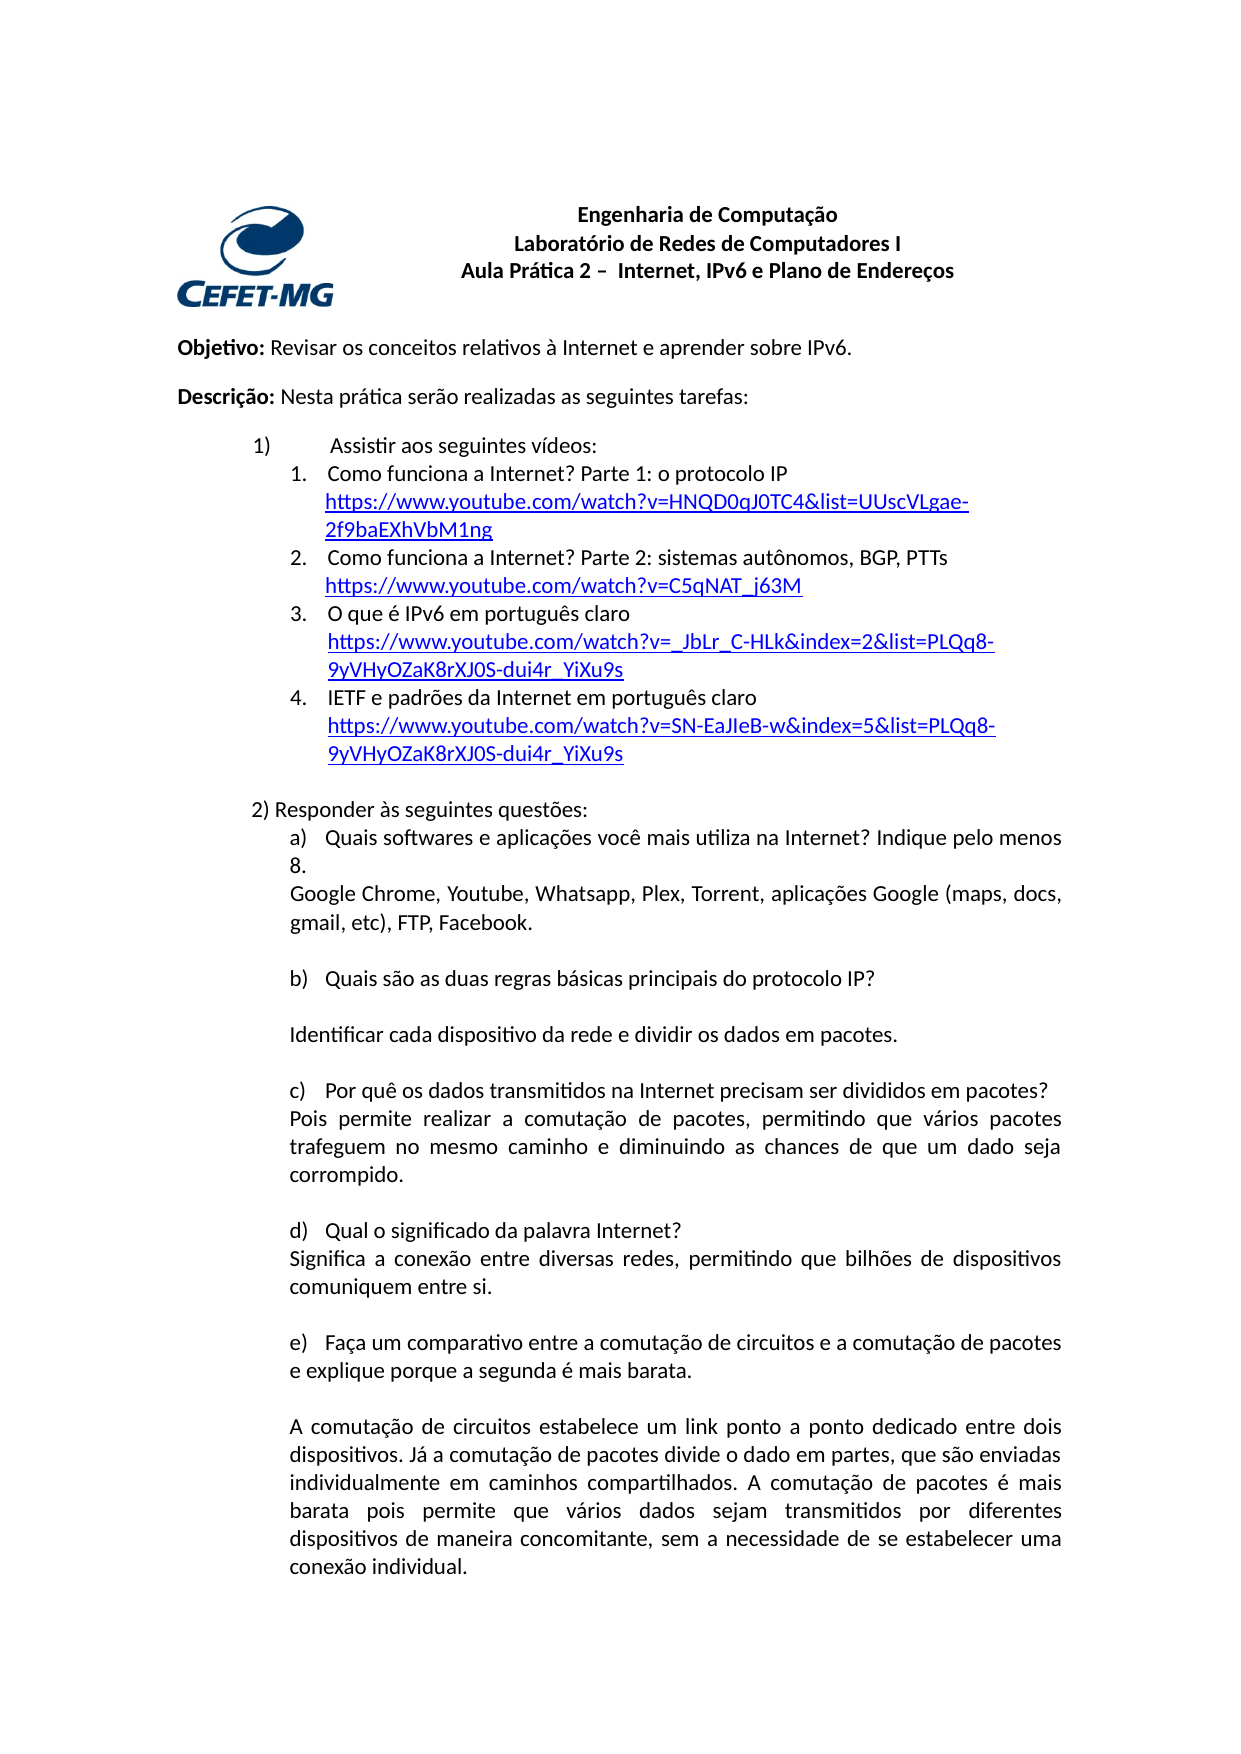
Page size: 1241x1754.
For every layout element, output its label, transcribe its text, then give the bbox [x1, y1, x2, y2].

list Como funciona a Internet? Parte 2: sistemas autônomos, BGP, PTTs [290, 543, 1063, 571]
list https://www.youtube.com/watch?v=_JbLr_C-HLk&index=2&list=PLQq8-9yVHyOZaK8rXJ0S-dui4r_YiXu9s [327, 627, 1063, 683]
list Significa a conexão entre diversas redes, permitindo que bilhões de dispositivos comuniquem entre si. [289, 1244, 1063, 1300]
list O que é IPv6 em português claro [290, 599, 1063, 627]
list https://www.youtube.com/watch?v=HNQD0qJ0TC4&list=UUscVLgae-2f9baEXhVbM1ng [325, 487, 1063, 543]
list A comutação de circuitos estabelece um link ponto a ponto dedicado entre dois dispositivos. Já a comutação de pacotes divide o dado em partes, que são enviadas individualmente em caminhos compartilhados. A comutação de pacotes é mais barata pois permite que vários dados sejam transmitidos por diferentes dispositivos de maneira concomitante, sem a necessidade de se estabelecer uma conexão individual. [289, 1412, 1063, 1580]
list IETF e padrões da Internet em português claro [290, 683, 1063, 711]
list Google Chrome, Youtube, Whatsapp, Plex, Torrent, aplicações Google (maps, docs, gmail, etc), FTP, Facebook. [252, 879, 1063, 936]
list Assistir aos seguintes vídeos: [252, 431, 1063, 459]
list Faça um comparativo entre a comutação de circuitos e a comutação de pacotes e explique porque a segunda é mais barata. [289, 1328, 1063, 1384]
list Pois permite realizar a comutação de pacotes, permitindo que vários pacotes trafeguem no mesmo caminho e diminuindo as chances de que um dado seja corrompido. [289, 1104, 1063, 1188]
text Engenharia de Computação [177, 201, 1063, 229]
list Quais são as duas regras básicas principais do protocolo IP? [289, 964, 1063, 992]
list Por quê os dados transmitidos na Internet precisam ser divididos em pacotes? [289, 1076, 1063, 1104]
list Identificar cada dispositivo da rede e dividir os dados em pacotes. [289, 1020, 1063, 1048]
list Qual o significado da palavra Internet? [289, 1216, 1063, 1244]
list Como funciona a Internet? Parte 1: o protocolo IP [290, 459, 1063, 487]
list https://www.youtube.com/watch?v=SN-EaJIeB-w&index=5&list=PLQq8-9yVHyOZaK8rXJ0S-dui4r_YiXu9s [327, 711, 1063, 767]
text Objetivo: Revisar os conceitos relativos à Internet e aprender sobre IPv6. [177, 333, 1063, 362]
picture [177, 285, 334, 307]
text Aula Prática 2 – Internet, IPv6 e Plano de Endereços [177, 257, 1063, 285]
text Descrição: Nesta prática serão realizadas as seguintes tarefas: [177, 382, 1063, 410]
list 2) Responder às seguintes questões: [251, 796, 1063, 823]
list Quais softwares e aplicações você mais utiliza na Internet? Indique pelo menos 8. [289, 823, 1063, 879]
text Laboratório de Redes de Computadores I [177, 229, 1063, 257]
list https://www.youtube.com/watch?v=C5qNAT_j63M [325, 571, 1063, 599]
